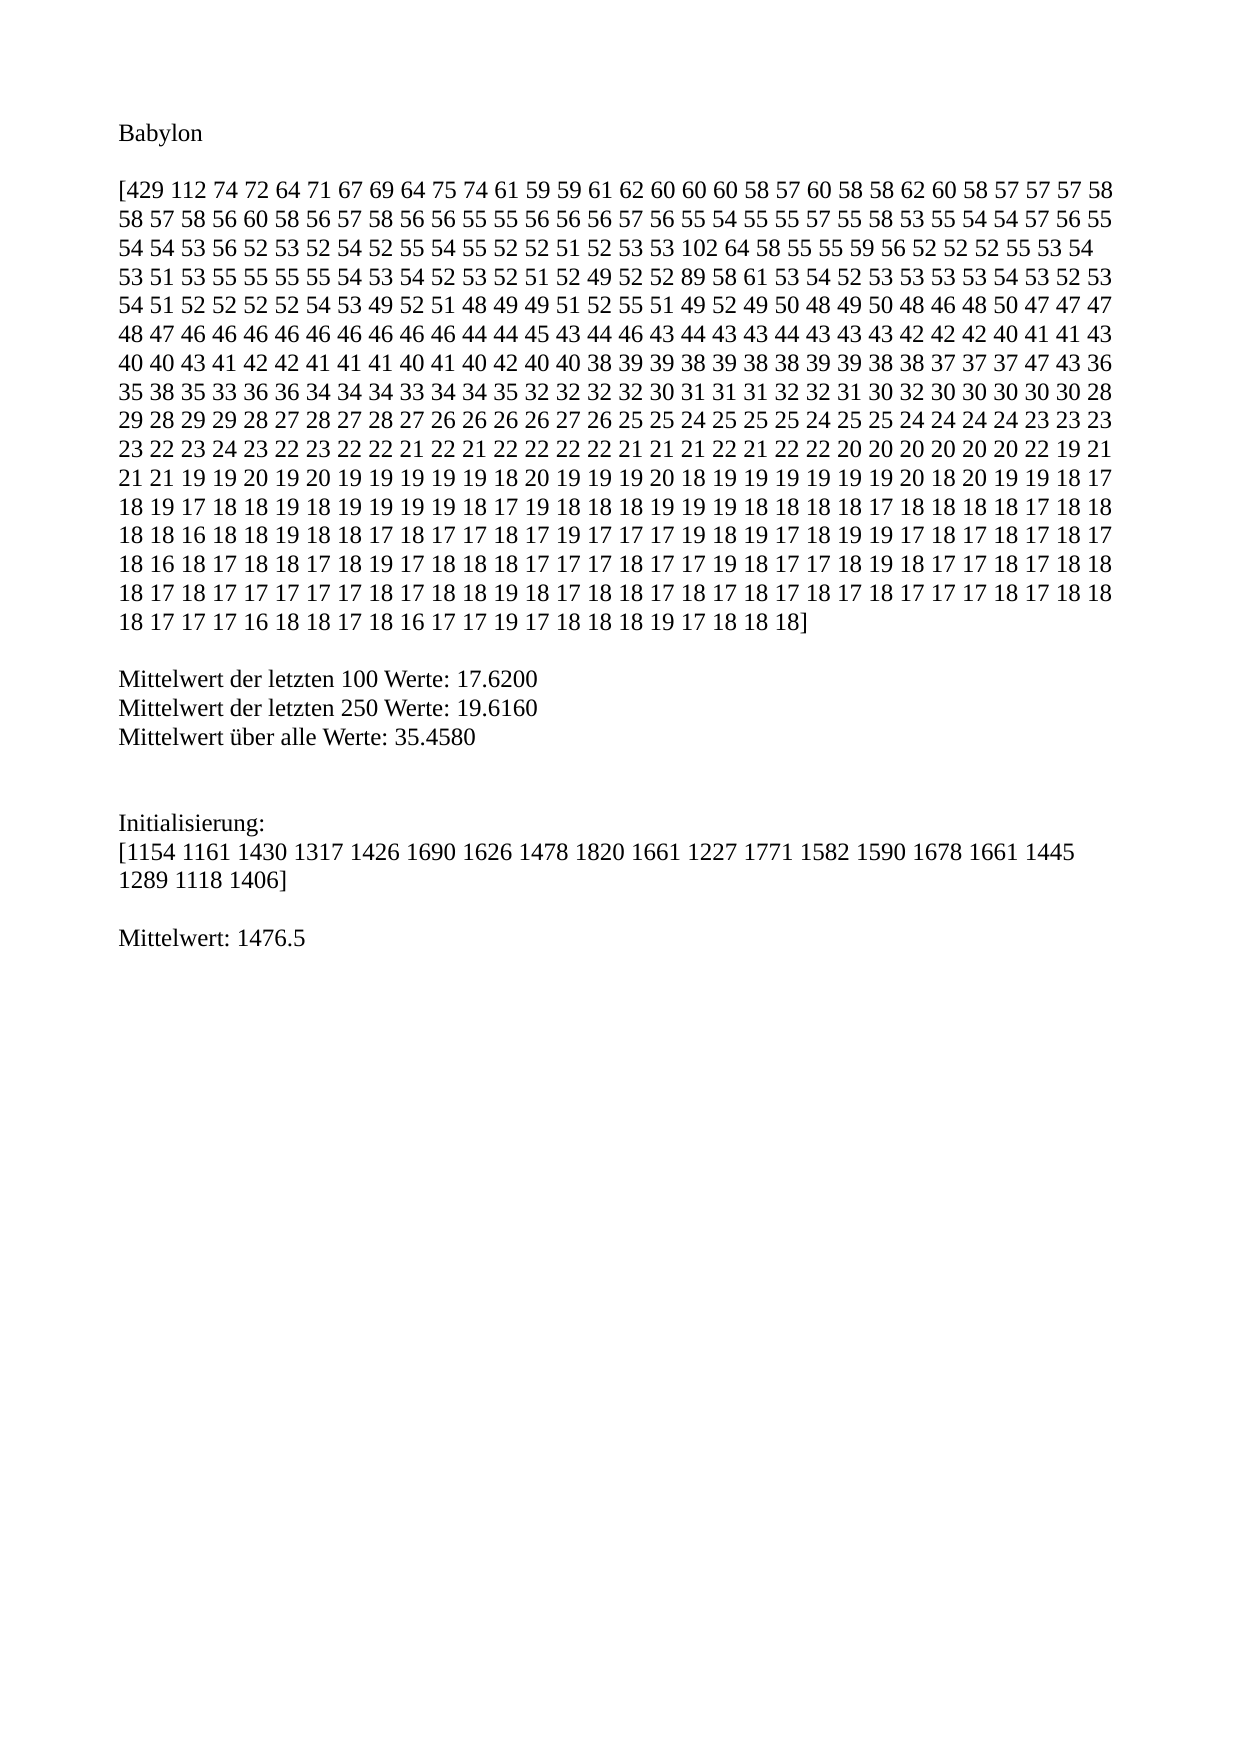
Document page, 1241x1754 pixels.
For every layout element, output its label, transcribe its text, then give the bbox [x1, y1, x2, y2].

text Initialisierung: [1154 1161 1430 1317 1426 1690 1626 1478 1820 1661 1227 1771 1582 1590 1678 1661 1445 1289 1118 1406] [118, 808, 1122, 894]
text Babylon [429 112 74 72 64 71 67 69 64 75 74 61 59 59 61 62 60 60 60 58 57 60 58 58 62 60 58 57 57 57 58 58 57 58 56 60 58 56 57 58 56 56 55 55 56 56 56 57 56 55 54 55 55 57 55 58 53 55 54 54 57 56 55 54 54 53 56 52 53 52 54 52 55 54 55 52 52 51 52 53 53 102 64 58 55 55 59 56 52 52 52 55 53 54 53 51 53 55 55 55 55 54 53 54 52 53 52 51 52 49 52 52 89 58 61 53 54 52 53 53 53 53 54 53 52 53 54 51 52 52 52 52 54 53 49 52 51 48 49 49 51 52 55 51 49 52 49 50 48 49 50 48 46 48 50 47 47 47 48 47 46 46 46 46 46 46 46 46 46 44 44 45 43 44 46 43 44 43 43 44 43 43 43 42 42 42 40 41 41 43 40 40 43 41 42 42 41 41 41 40 41 40 42 40 40 38 39 39 38 39 38 38 39 39 38 38 37 37 37 47 43 36 35 38 35 33 36 36 34 34 34 33 34 34 35 32 32 32 32 30 31 31 31 32 32 31 30 32 30 30 30 30 30 28 29 28 29 29 28 27 28 27 28 27 26 26 26 26 27 26 25 25 24 25 25 25 24 25 25 24 24 24 24 23 23 23 23 22 23 24 23 22 23 22 22 21 22 21 22 22 22 22 21 21 21 22 21 22 22 20 20 20 20 20 20 22 19 21 21 21 19 19 20 19 20 19 19 19 19 19 18 20 19 19 19 20 18 19 19 19 19 19 19 20 18 20 19 19 18 17 18 19 17 18 18 19 18 19 19 19 19 18 17 19 18 18 18 19 19 19 18 18 18 18 17 18 18 18 18 17 18 18 18 18 16 18 18 19 18 18 17 18 17 17 18 17 19 17 17 17 19 18 19 17 18 19 19 17 18 17 18 17 18 17 18 16 18 17 18 18 17 18 19 17 18 18 18 17 17 17 18 17 17 19 18 17 17 18 19 18 17 17 18 17 18 18 18 17 18 17 17 17 17 17 18 17 18 18 19 18 17 18 18 17 18 17 18 17 18 17 18 17 17 17 18 17 18 18 18 17 17 17 16 18 18 17 18 16 17 17 19 17 18 18 18 19 17 18 18 18] [118, 118, 1122, 664]
text Mittelwert: 1476.5 [118, 923, 1122, 952]
text Mittelwert der letzten 100 Werte: 17.6200 Mittelwert der letzten 250 Werte: 19.6160 Mittelwert über alle Werte: 35.4580 [118, 664, 1122, 751]
